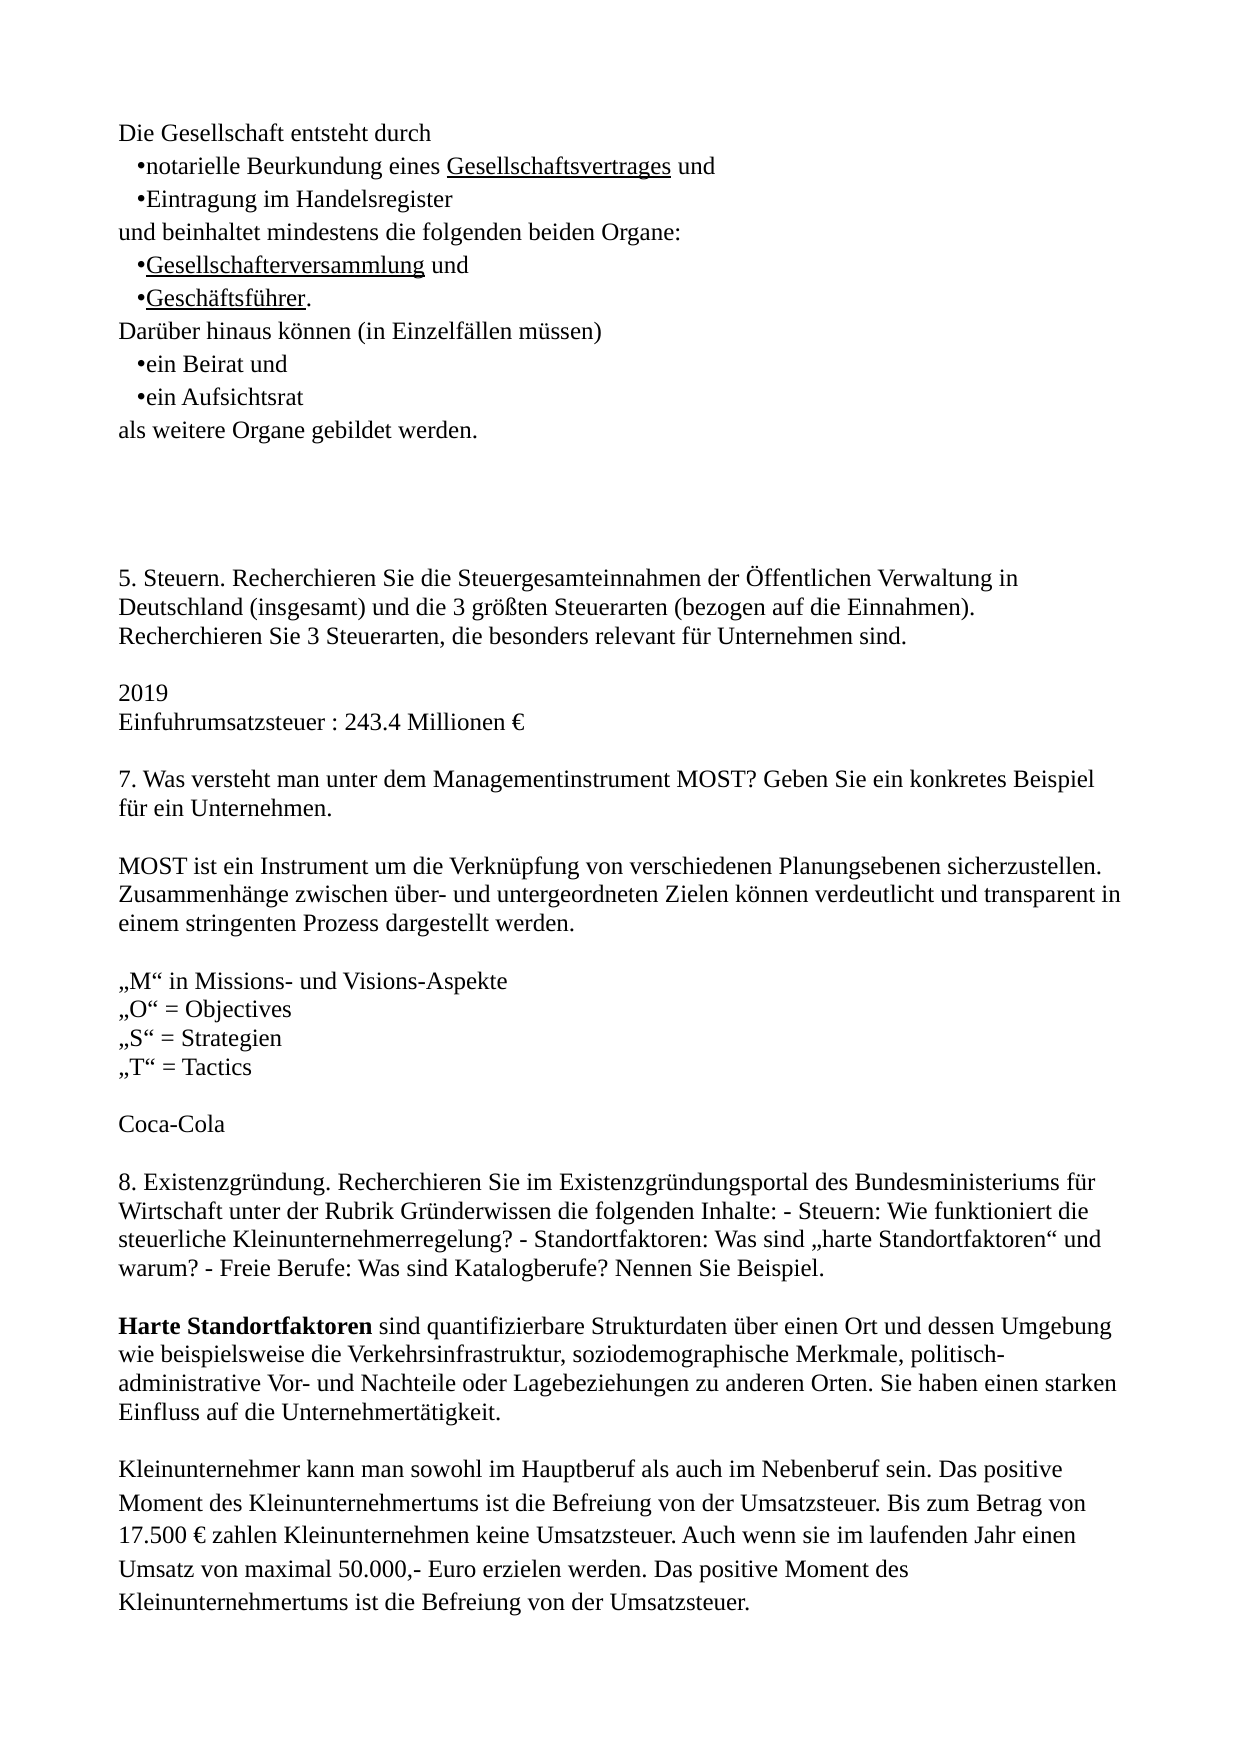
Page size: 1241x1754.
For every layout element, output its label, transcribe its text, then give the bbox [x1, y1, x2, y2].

list Eintragung im Handelsregister [118, 184, 1122, 213]
list ein Aufsichtsrat [118, 382, 1122, 411]
text „S“ = Strategien [118, 1023, 1122, 1052]
text Darüber hinaus können (in Einzelfällen müssen) [118, 316, 1122, 345]
text 7. Was versteht man unter dem Managementinstrument MOST? Geben Sie ein konkretes Beispiel für ein Unternehmen. [118, 764, 1122, 822]
text „T“ = Tactics [118, 1052, 1122, 1081]
text als weitere Organe gebildet werden. [118, 415, 1122, 444]
text „M“ in Missions- und Visions-Aspekte [118, 966, 1122, 994]
text Die Gesellschaft entsteht durch [118, 118, 1122, 147]
list ein Beirat und [118, 349, 1122, 378]
text Harte Standortfaktoren sind quantifizierbare Strukturdaten über einen Ort und dessen Umgebung wie beispielsweise die Verkehrsinfrastruktur, soziodemographische Merkmale, politisch-administrative Vor- und Nachteile oder Lagebeziehungen zu anderen Orten. Sie haben einen starken Einfluss auf die Unternehmertätigkeit. [118, 1311, 1122, 1426]
text MOST ist ein Instrument um die Verknüpfung von verschiedenen Planungsebenen sicherzustellen. Zusammenhänge zwischen über- und untergeordneten Zielen können verdeutlicht und transparent in einem stringenten Prozess dargestellt werden. [118, 851, 1122, 937]
text Einfuhrumsatz­steuer : 243.4 Millionen € [118, 707, 1122, 736]
text „O“ = Objectives [118, 994, 1122, 1023]
text Kleinunternehmer kann man sowohl im Hauptberuf als auch im Nebenberuf sein. Das positive Moment des Kleinunternehmertums ist die Befreiung von der Umsatzsteuer. Bis zum Betrag von 17.500 € zahlen Kleinunternehmen keine Umsatzsteuer. Auch wenn sie im laufenden Jahr einen Umsatz von maximal 50.000,- Euro erzielen werden. Das positive Moment des Kleinunternehmertums ist die Befreiung von der Umsatzsteuer. [118, 1454, 1122, 1615]
list Geschäftsführer. [118, 283, 1122, 312]
text 2019 [118, 678, 1122, 707]
text 5. Steuern. Recherchieren Sie die Steuergesamteinnahmen der Öffentlichen Verwaltung in Deutschland (insgesamt) und die 3 größten Steuerarten (bezogen auf die Einnahmen). Recherchieren Sie 3 Steuerarten, die besonders relevant für Unternehmen sind. [118, 563, 1122, 649]
text und beinhaltet mindestens die folgenden beiden Organe: [118, 217, 1122, 246]
list notarielle Beurkundung eines Gesellschaftsvertrages und [118, 151, 1122, 180]
text Coca-Cola [118, 1109, 1122, 1138]
text 8. Existenzgründung. Recherchieren Sie im Existenzgründungsportal des Bundesministeriums für Wirtschaft unter der Rubrik Gründerwissen die folgenden Inhalte: - Steuern: Wie funktioniert die steuerliche Kleinunternehmerregelung? - Standortfaktoren: Was sind „harte Standortfaktoren“ und warum? - Freie Berufe: Was sind Katalogberufe? Nennen Sie Beispiel. [118, 1167, 1122, 1282]
list Gesellschafterversammlung und [118, 250, 1122, 279]
